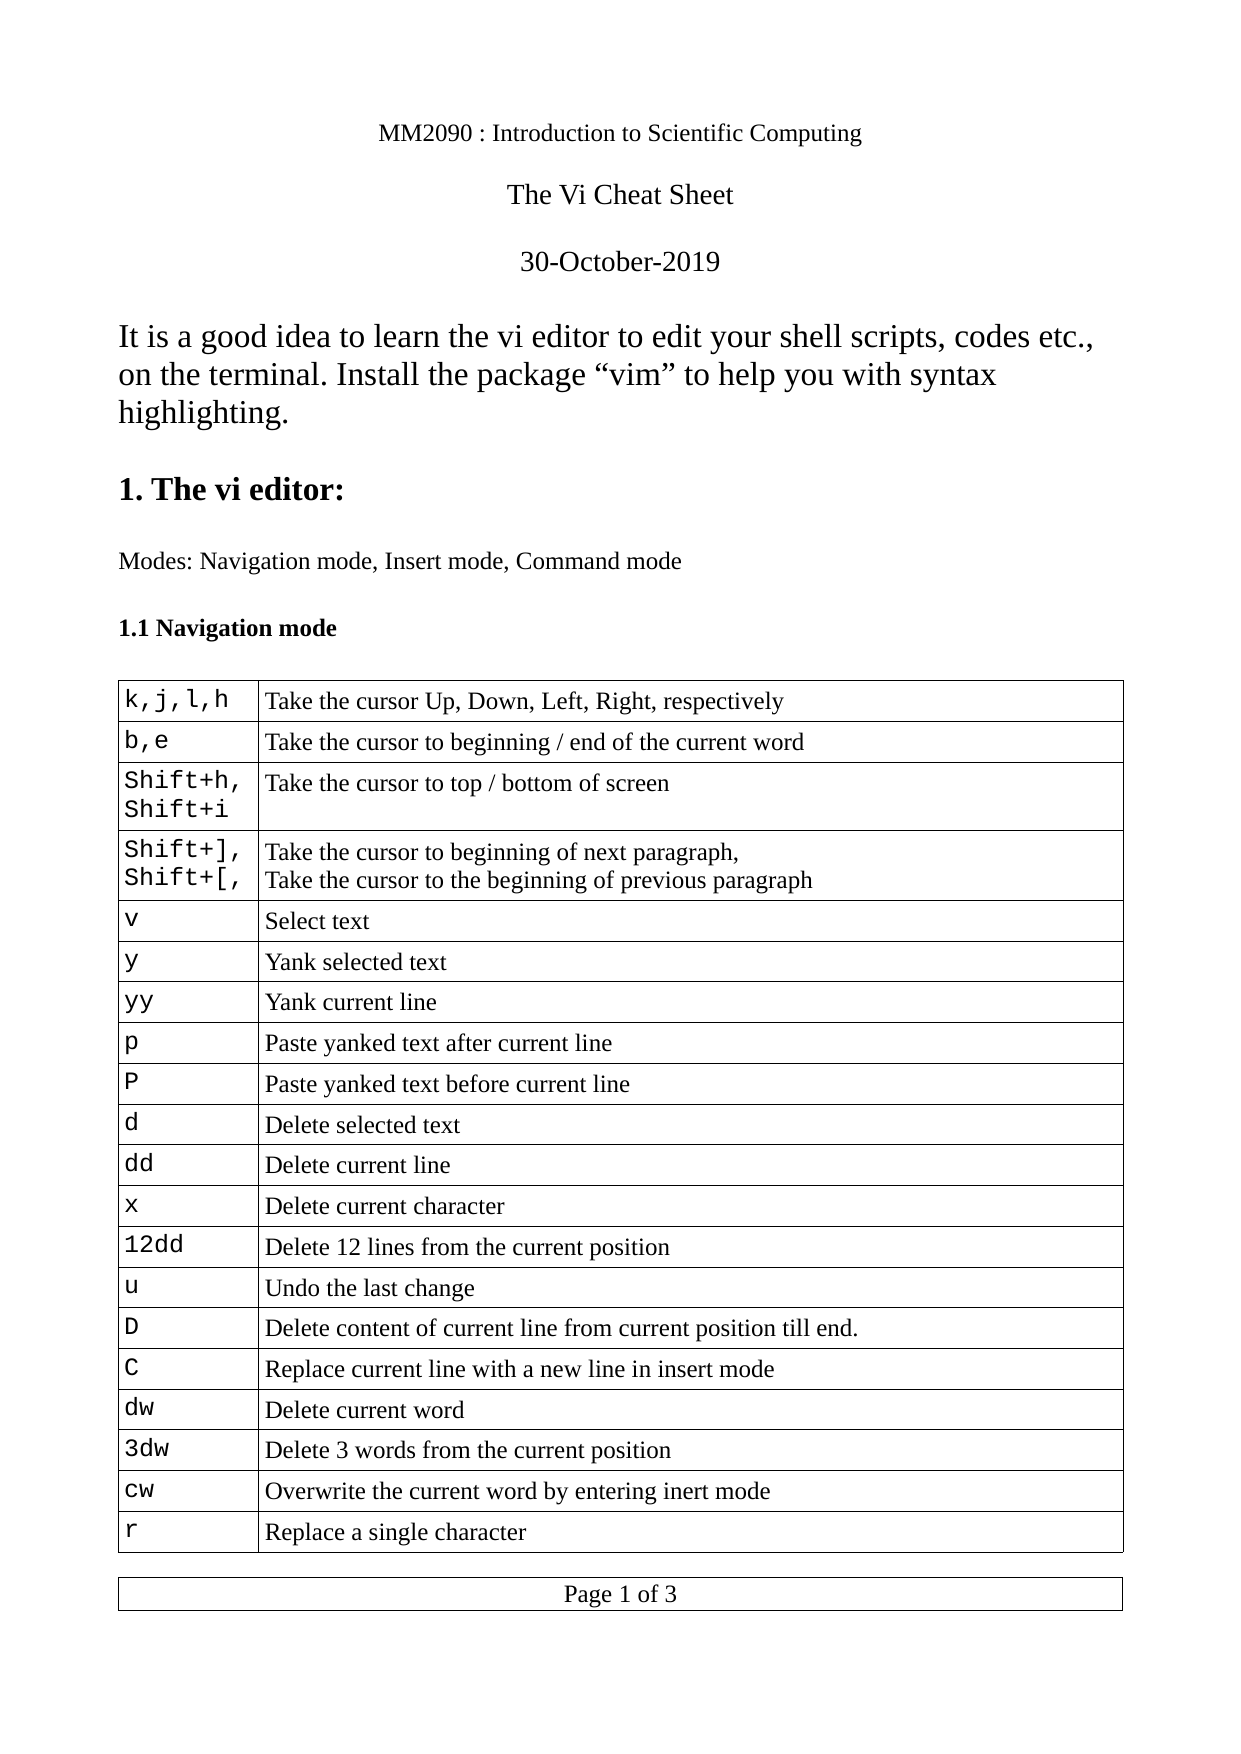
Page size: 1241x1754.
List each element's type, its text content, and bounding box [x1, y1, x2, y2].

table_cell Take the cursor to beginning / end of the current word [259, 722, 1123, 762]
table_cell b,e [119, 722, 258, 762]
table_cell Delete selected text [259, 1105, 1123, 1144]
table_cell dw [119, 1390, 258, 1429]
table_cell Take the cursor to beginning of next paragraph, Take the cursor to the beginning of previous paragraph [259, 831, 1123, 900]
table_cell cw [119, 1471, 258, 1511]
text It is a good idea to learn the vi editor to edit your shell scripts, codes etc., on the terminal. Install the package “vim” to help you with syntax highlighting. [118, 316, 1122, 431]
table_cell Shift+], Shift+[, [119, 831, 258, 900]
table_cell yy [119, 982, 258, 1022]
table_cell dd [119, 1145, 258, 1185]
table_cell Delete 12 lines from the current position [259, 1227, 1123, 1266]
table_cell Select text [259, 901, 1123, 941]
table_cell v [119, 901, 258, 941]
table_cell Yank selected text [259, 942, 1123, 981]
table_cell d [119, 1105, 258, 1144]
table_cell Delete content of current line from current position till end. [259, 1308, 1123, 1348]
table_cell C [119, 1349, 258, 1388]
text 1. The vi editor: [118, 469, 1122, 508]
table_cell Replace current line with a new line in insert mode [259, 1349, 1123, 1388]
table_cell D [119, 1308, 258, 1348]
table_cell Yank current line [259, 982, 1123, 1022]
table_cell u [119, 1268, 258, 1307]
table_cell Delete 3 words from the current position [259, 1430, 1123, 1470]
table_header Take the cursor Up, Down, Left, Right, respectively [259, 681, 1123, 721]
table_cell Paste yanked text before current line [259, 1064, 1123, 1103]
table_cell y [119, 942, 258, 981]
text Modes: Navigation mode, Insert mode, Command mode [118, 546, 1122, 575]
table_cell P [119, 1064, 258, 1103]
table_cell r [119, 1512, 258, 1551]
table_cell Take the cursor to top / bottom of screen [259, 763, 1123, 830]
text 30-October-2019 [118, 244, 1122, 278]
table_cell x [119, 1186, 258, 1226]
table_cell Undo the last change [259, 1268, 1123, 1307]
table_cell Shift+h,Shift+i [119, 763, 258, 830]
table_cell p [119, 1023, 258, 1063]
table_header k,j,l,h [119, 681, 258, 721]
table_cell 3dw [119, 1430, 258, 1470]
table_cell Paste yanked text after current line [259, 1023, 1123, 1063]
table_cell Delete current line [259, 1145, 1123, 1185]
text The Vi Cheat Sheet [118, 177, 1122, 211]
table_cell Delete current word [259, 1390, 1123, 1429]
table_cell Replace a single character [259, 1512, 1123, 1551]
table_cell Overwrite the current word by entering inert mode [259, 1471, 1123, 1511]
text 1.1 Navigation mode [118, 613, 1122, 642]
table_cell Delete current character [259, 1186, 1123, 1226]
table_cell 12dd [119, 1227, 258, 1266]
